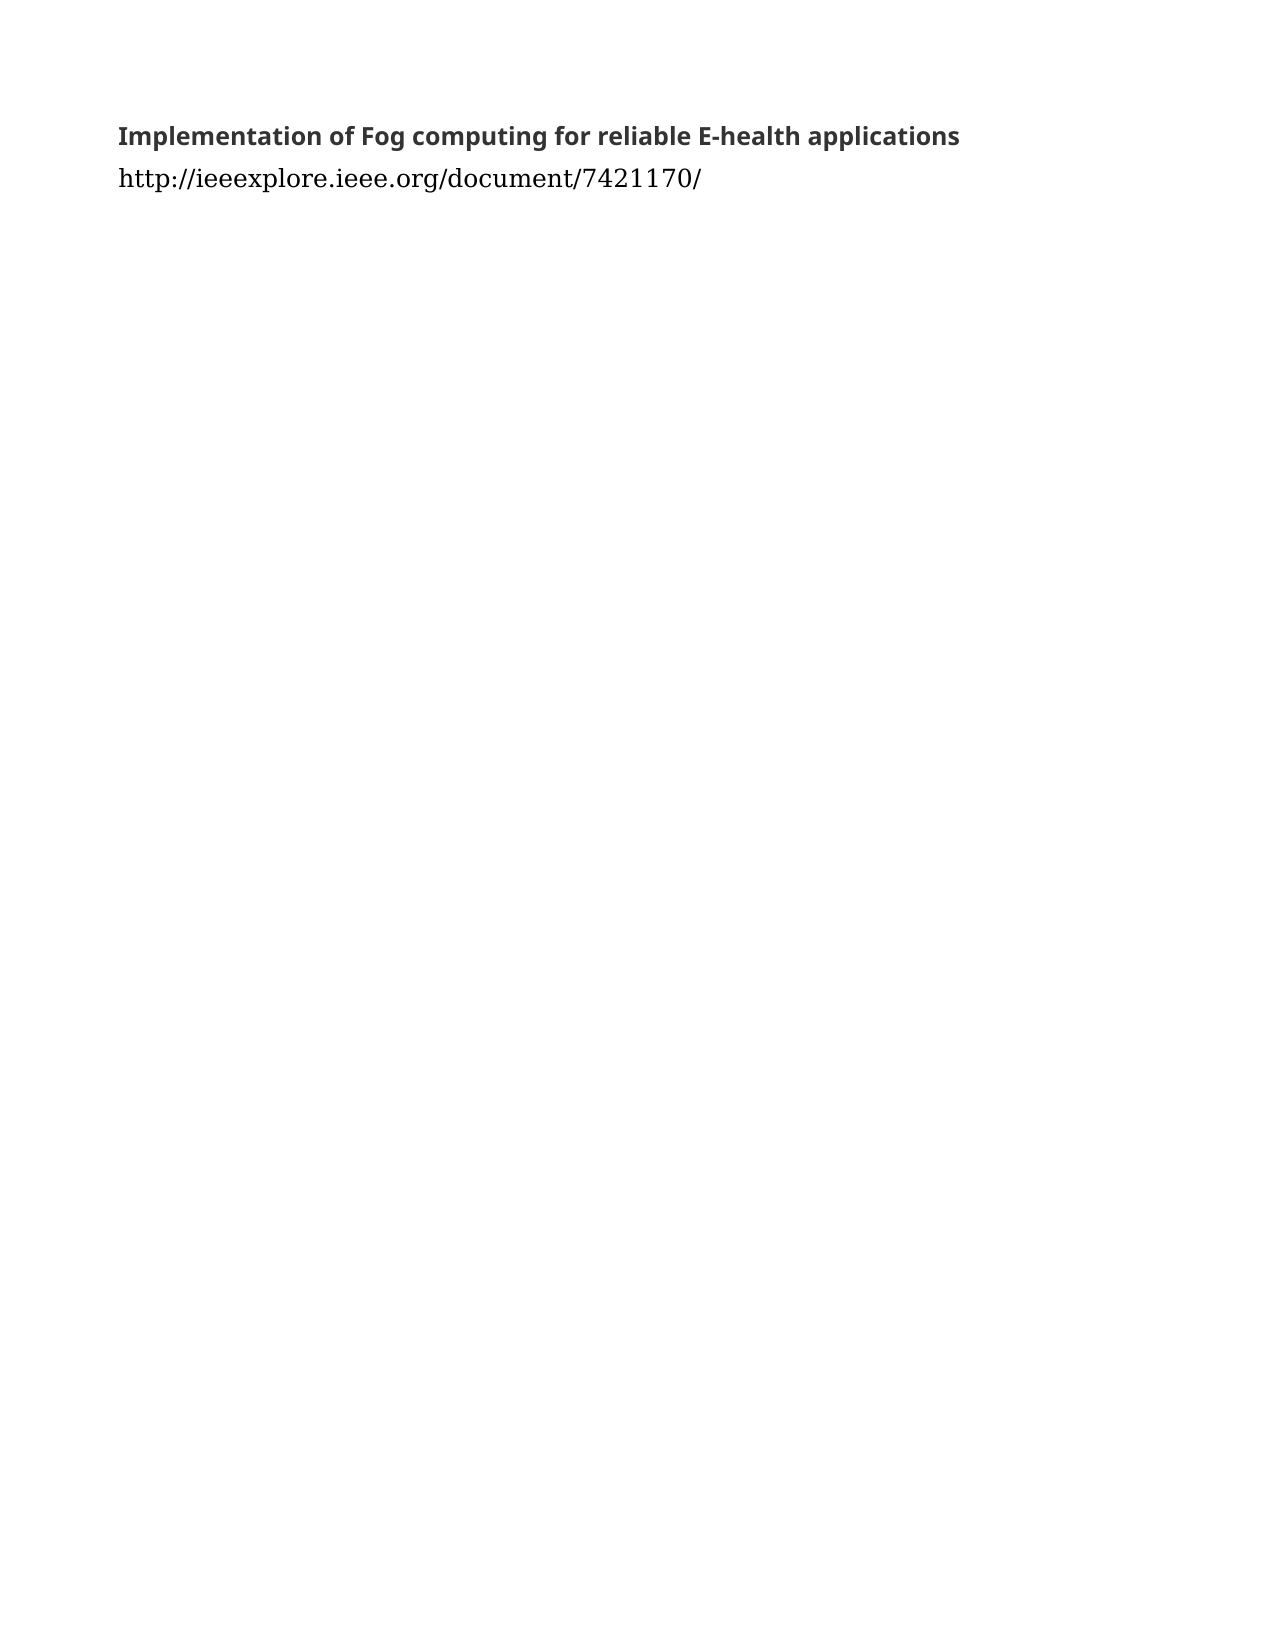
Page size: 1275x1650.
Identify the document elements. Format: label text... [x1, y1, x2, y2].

subtitle Implementation of Fog computing for reliable E-health applications [118, 118, 1157, 152]
text http://ieeexplore.ieee.org/document/7421170/ [118, 165, 1157, 194]
